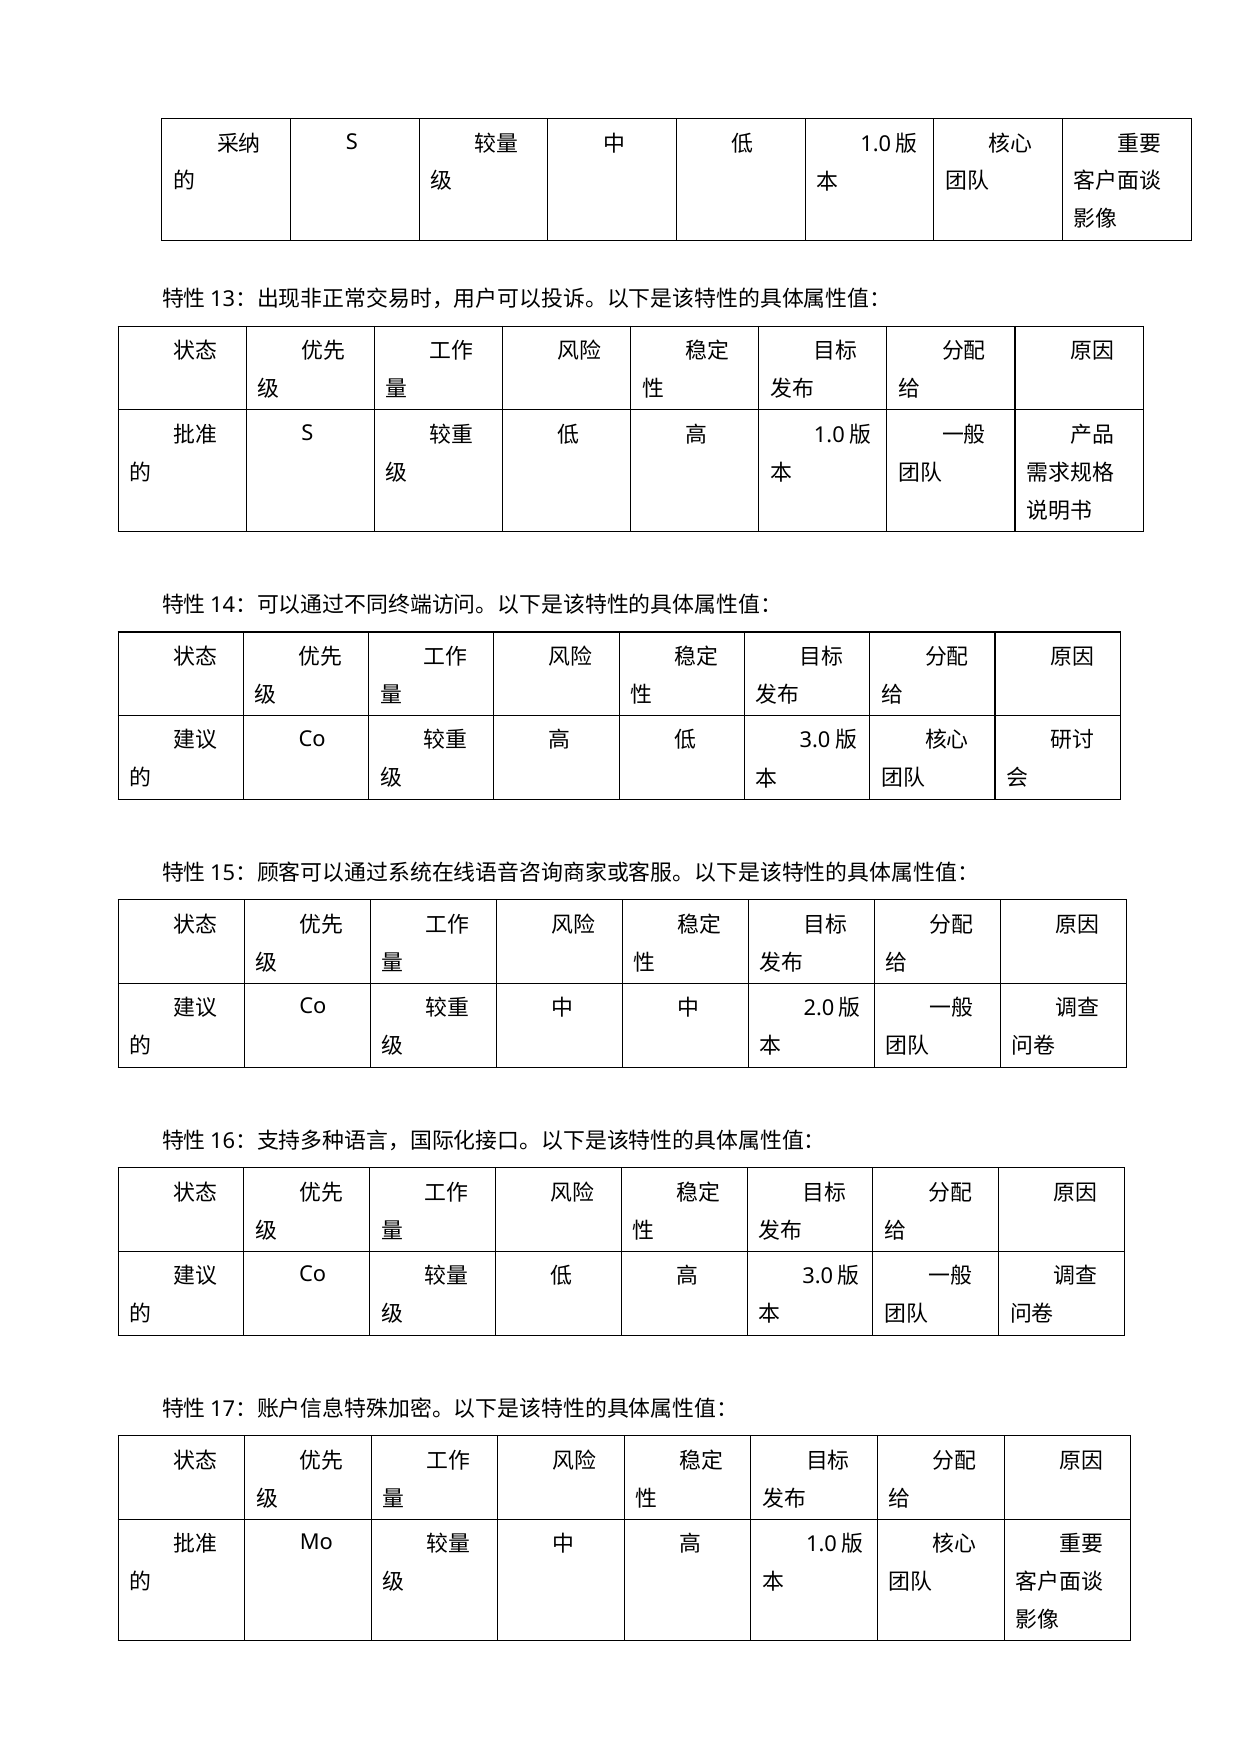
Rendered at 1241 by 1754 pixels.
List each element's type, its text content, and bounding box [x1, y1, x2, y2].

table_header 目标发布 [751, 1436, 877, 1519]
table_cell 采纳的 [162, 119, 290, 239]
table_header 风险 [503, 327, 630, 409]
table_cell 核心团队 [870, 716, 994, 799]
table_cell 研讨会 [996, 716, 1120, 799]
table_header 稳定性 [620, 633, 744, 715]
table_cell 较量级 [420, 119, 547, 239]
table_cell Co [244, 716, 368, 799]
table_header 风险 [497, 900, 622, 983]
table_cell Co [244, 1252, 369, 1334]
table_header 工作量 [375, 327, 502, 409]
table_header 状态 [119, 900, 244, 983]
table_cell Mo [245, 1520, 371, 1640]
table_cell 建议的 [119, 716, 243, 799]
table_cell 低 [503, 410, 630, 531]
table_header 稳定性 [631, 327, 758, 409]
table_cell 建议的 [119, 1252, 243, 1334]
table_header 风险 [498, 1436, 624, 1519]
table_cell 1.0版本 [751, 1520, 877, 1640]
table_cell 批准的 [119, 1520, 244, 1640]
table_header 稳定性 [623, 900, 748, 983]
table_cell 中 [498, 1520, 624, 1640]
table_cell 重要客户面谈影像 [1005, 1520, 1130, 1640]
table_header 工作量 [370, 1168, 495, 1251]
table_header 工作量 [369, 633, 493, 715]
table_header 目标发布 [748, 1168, 872, 1251]
table_header 状态 [119, 327, 246, 409]
table_header 工作量 [371, 900, 496, 983]
table_header 状态 [119, 1436, 244, 1519]
table_header 原因 [1001, 900, 1126, 983]
table_header 分配给 [870, 633, 994, 715]
table_header 风险 [496, 1168, 621, 1251]
table_header 分配给 [875, 900, 1000, 983]
table_header 目标发布 [745, 633, 869, 715]
table_cell 低 [496, 1252, 621, 1334]
table_cell 1.0版本 [759, 410, 886, 531]
table_cell 3.0版本 [748, 1252, 872, 1334]
table_cell 重要客户面谈影像 [1063, 119, 1191, 239]
table_cell 一般团队 [875, 984, 1000, 1067]
table_header 分配给 [873, 1168, 998, 1251]
table_cell 较重级 [369, 716, 493, 799]
text 特性16：支持多种语言，国际化接口。以下是该特性的具体属性值： [118, 1123, 1122, 1154]
table_header 原因 [996, 633, 1120, 715]
table_header 稳定性 [622, 1168, 747, 1251]
table_cell Co [245, 984, 370, 1067]
table_cell 高 [625, 1520, 750, 1640]
table_cell 核心团队 [878, 1520, 1004, 1640]
table_cell 中 [548, 119, 676, 239]
table_header 原因 [1005, 1436, 1130, 1519]
table_header 目标发布 [749, 900, 874, 983]
table_cell 较量级 [372, 1520, 497, 1640]
table_header 目标发布 [759, 327, 886, 409]
table_cell S [291, 119, 419, 239]
table_cell 批准的 [119, 410, 246, 531]
table_cell 产品需求规格说明书 [1016, 410, 1143, 531]
table_header 原因 [999, 1168, 1124, 1251]
table_cell 低 [620, 716, 744, 799]
table_cell 中 [623, 984, 748, 1067]
table_header 工作量 [372, 1436, 497, 1519]
table_cell 调查问卷 [1001, 984, 1126, 1067]
table_cell 一般团队 [873, 1252, 998, 1334]
table_header 优先级 [244, 1168, 369, 1251]
table_cell 调查问卷 [999, 1252, 1124, 1334]
table_header 优先级 [245, 900, 370, 983]
table_header 分配给 [878, 1436, 1004, 1519]
table_header 分配给 [887, 327, 1014, 409]
table_header 原因 [1016, 327, 1143, 409]
text 特性17：账户信息特殊加密。以下是该特性的具体属性值： [118, 1391, 1122, 1422]
table_cell 一般团队 [887, 410, 1014, 531]
table_header 状态 [119, 1168, 243, 1251]
table_header 优先级 [244, 633, 368, 715]
table_cell 1.0版本 [806, 119, 933, 239]
table_cell 核心团队 [934, 119, 1062, 239]
table_cell 3.0版本 [745, 716, 869, 799]
table_header 稳定性 [625, 1436, 750, 1519]
table_cell 高 [622, 1252, 747, 1334]
table_cell 较量级 [370, 1252, 495, 1334]
text 特性13：出现非正常交易时，用户可以投诉。以下是该特性的具体属性值： [118, 281, 1122, 313]
table_cell 高 [494, 716, 619, 799]
table_cell 低 [677, 119, 805, 239]
text 特性14：可以通过不同终端访问。以下是该特性的具体属性值： [118, 587, 1122, 619]
table_cell S [247, 410, 374, 531]
table_header 风险 [494, 633, 619, 715]
table_header 优先级 [247, 327, 374, 409]
table_cell 2.0版本 [749, 984, 874, 1067]
table_cell 较重级 [375, 410, 502, 531]
table_cell 建议的 [119, 984, 244, 1067]
table_cell 中 [497, 984, 622, 1067]
table_header 状态 [119, 633, 243, 715]
table_cell 较重级 [371, 984, 496, 1067]
text 特性15：顾客可以通过系统在线语音咨询商家或客服。以下是该特性的具体属性值： [118, 855, 1122, 887]
table_cell 高 [631, 410, 758, 531]
table_header 优先级 [245, 1436, 371, 1519]
